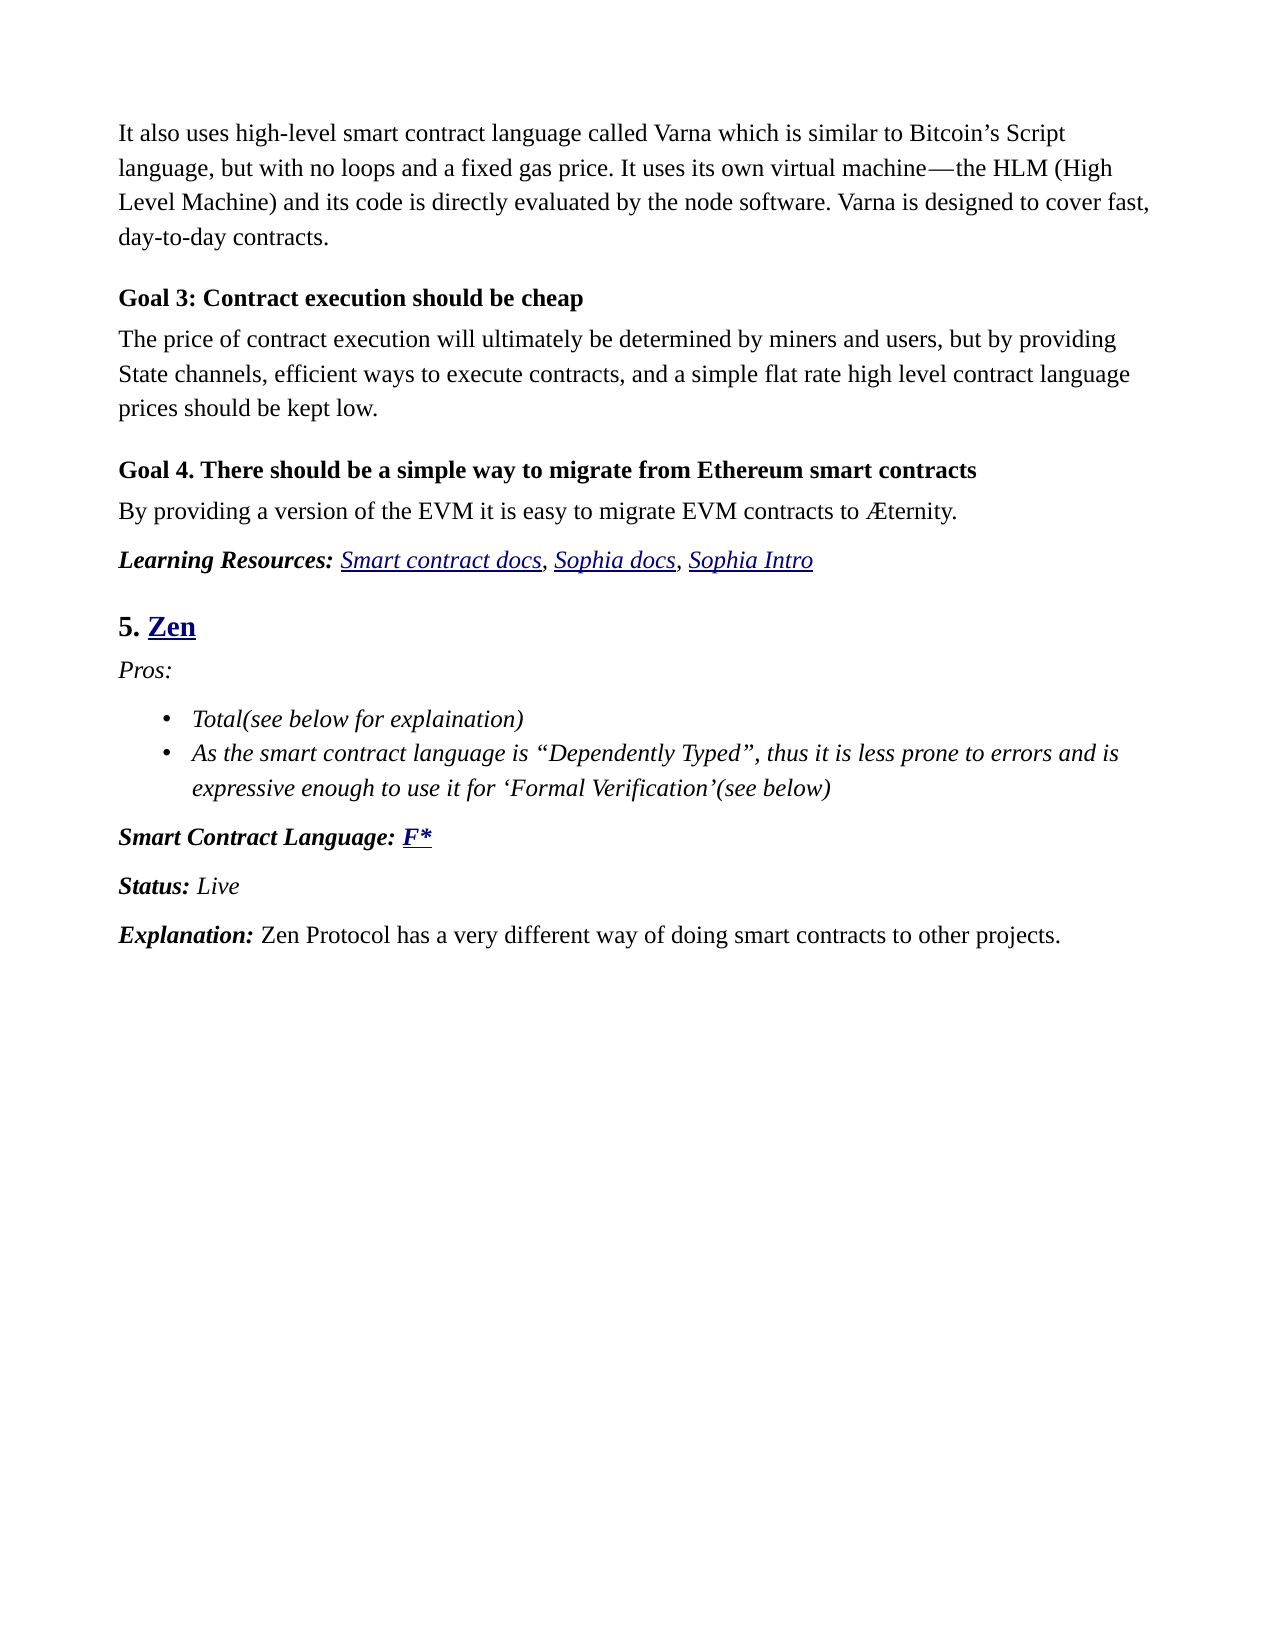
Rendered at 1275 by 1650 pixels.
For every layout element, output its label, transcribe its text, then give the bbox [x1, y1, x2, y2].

text Status: Live [118, 871, 1157, 900]
list As the smart contract language is “Dependently Typed”, thus it is less prone to errors and is expressive enough to use it for ‘Formal Verification’(see below) [162, 738, 1157, 802]
subtitle Goal 4. There should be a simple way to migrate from Ethereum smart contracts [118, 455, 1157, 484]
subtitle Goal 3: Contract execution should be cheap [118, 283, 1157, 312]
text Pros: [118, 655, 1157, 684]
text Explanation: Zen Protocol has a very different way of doing smart contracts to other projects. [118, 920, 1157, 949]
text By providing a version of the EVM it is easy to migrate EVM contracts to Æternity. [118, 496, 1157, 525]
text Learning Resources: Smart contract docs, Sophia docs, Sophia Intro [118, 545, 1157, 574]
text The price of contract execution will ultimately be determined by miners and users, but by providing State channels, efficient ways to execute contracts, and a simple flat rate high level contract language prices should be kept low. [118, 324, 1157, 422]
list Total(see below for explaination) [162, 704, 1157, 733]
text It also uses high-level smart contract language called Varna which is similar to Bitcoin’s Script language, but with no loops and a fixed gas price. It uses its own virtual machine — the HLM (High Level Machine) and its code is directly evaluated by the node software. Varna is designed to cover fast, day-to-day contracts. [118, 118, 1157, 250]
text Smart Contract Language: F* [118, 822, 1157, 851]
subtitle 5. Zen [118, 609, 1157, 642]
